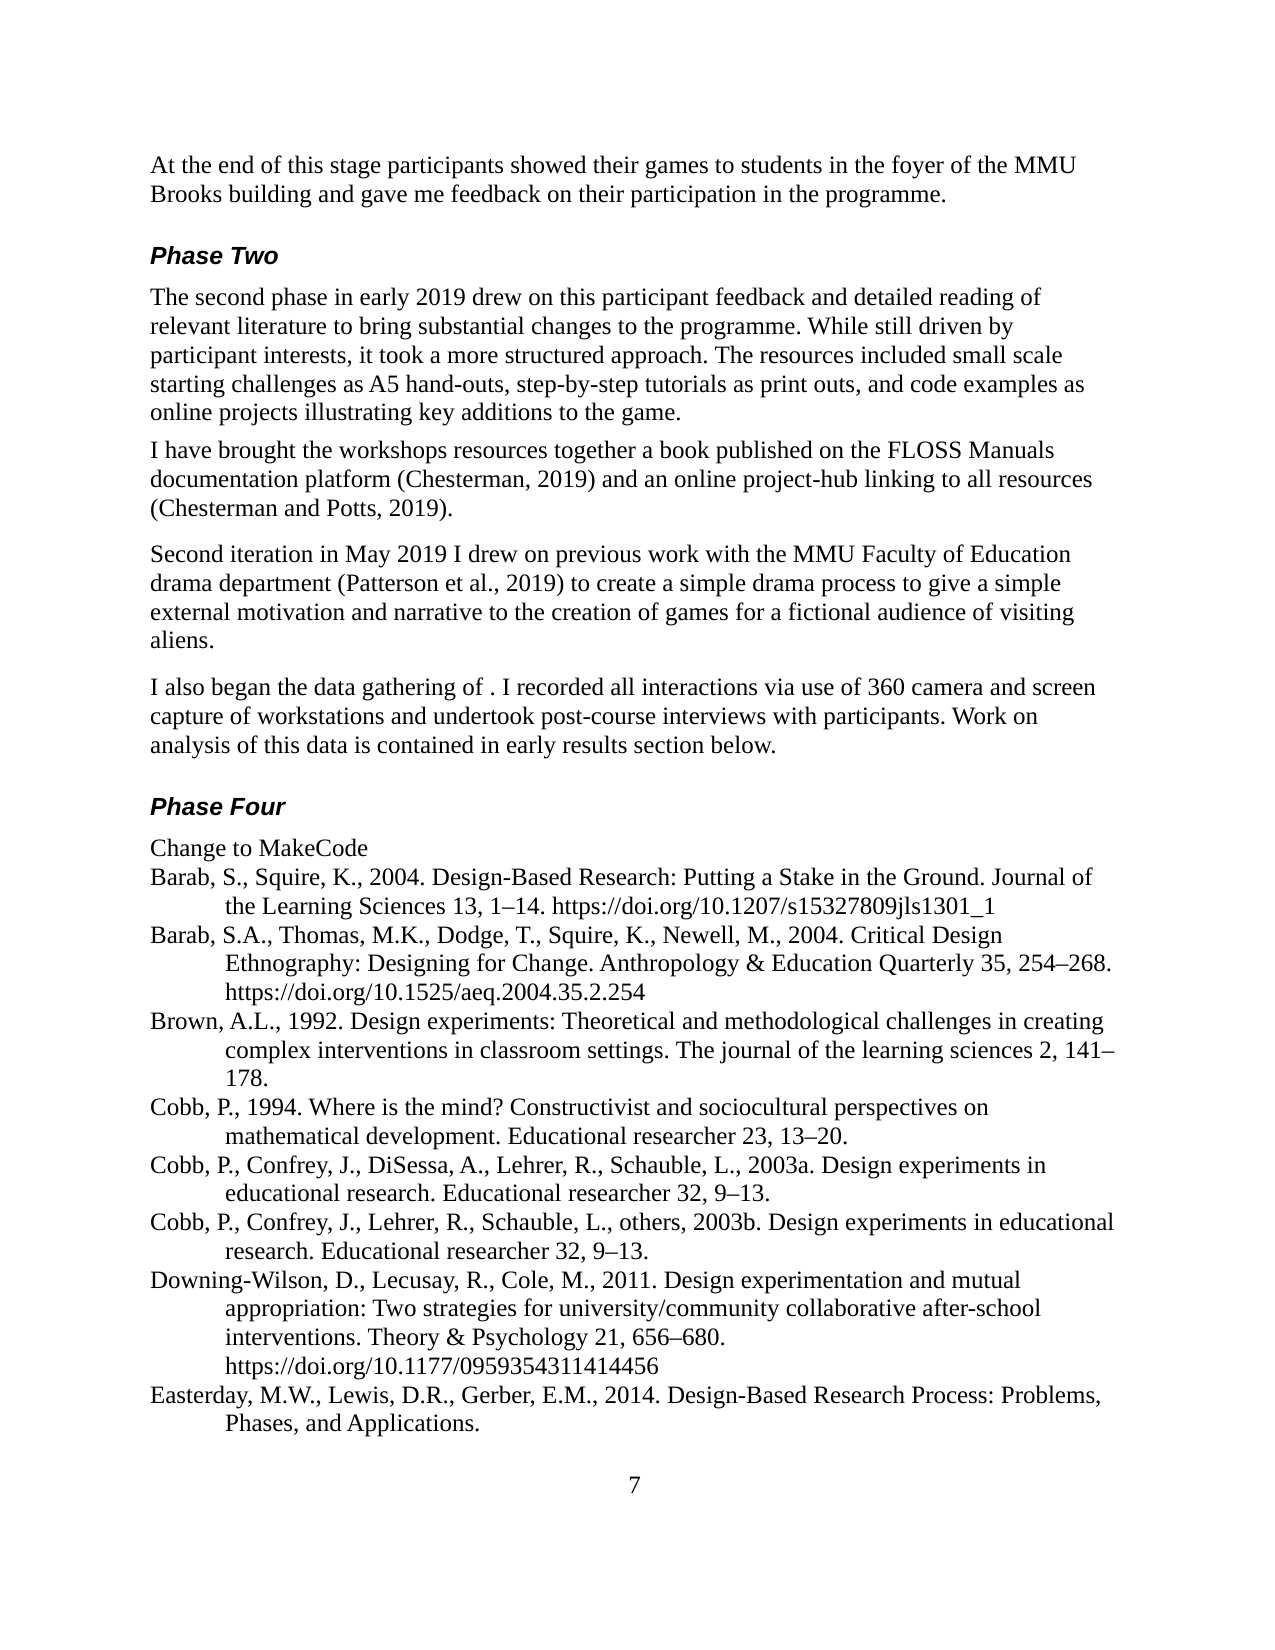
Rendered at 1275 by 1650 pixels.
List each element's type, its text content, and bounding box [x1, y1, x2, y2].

text At the end of this stage participants showed their games to students in the foyer of the MMU Brooks building and gave me feedback on their participation in the programme. [150, 150, 1125, 207]
text Barab, S., Squire, K., 2004. Design-Based Research: Putting a Stake in the Ground. Journal of the Learning Sciences 13, 1–14. https://doi.org/10.1207/s15327809jls1301_1 [150, 862, 1125, 920]
text Change to MakeCode [150, 833, 1125, 862]
text Cobb, P., Confrey, J., DiSessa, A., Lehrer, R., Schauble, L., 2003a. Design experiments in educational research. Educational researcher 32, 9–13. [150, 1150, 1125, 1207]
text I have brought the workshops resources together a book published on the FLOSS Manuals documentation platform (Chesterman, 2019) and an online project-hub linking to all resources (Chesterman and Potts, 2019). [150, 435, 1125, 521]
subtitle Phase Four [150, 792, 1125, 821]
text Downing-Wilson, D., Lecusay, R., Cole, M., 2011. Design experimentation and mutual appropriation: Two strategies for university/community collaborative after-school interventions. Theory & Psychology 21, 656–680. https://doi.org/10.1177/0959354311414456 [150, 1265, 1125, 1380]
text Cobb, P., 1994. Where is the mind? Constructivist and sociocultural perspectives on mathematical development. Educational researcher 23, 13–20. [150, 1092, 1125, 1150]
subtitle Phase Two [150, 241, 1125, 270]
text The second phase in early 2019 drew on this participant feedback and detailed reading of relevant literature to bring substantial changes to the programme. While still driven by participant interests, it took a more structured approach. The resources included small scale starting challenges as A5 hand-outs, step-by-step tutorials as print outs, and code examples as online projects illustrating key additions to the game. [150, 282, 1125, 426]
text Cobb, P., Confrey, J., Lehrer, R., Schauble, L., others, 2003b. Design experiments in educational research. Educational researcher 32, 9–13. [150, 1207, 1125, 1265]
text Brown, A.L., 1992. Design experiments: Theoretical and methodological challenges in creating complex interventions in classroom settings. The journal of the learning sciences 2, 141–178. [150, 1006, 1125, 1092]
text I also began the data gathering of . I recorded all interactions via use of 360 camera and screen capture of workstations and undertook post-course interviews with participants. Work on analysis of this data is contained in early results section below. [150, 672, 1125, 758]
text Easterday, M.W., Lewis, D.R., Gerber, E.M., 2014. Design-Based Research Process: Problems, Phases, and Applications. [150, 1380, 1125, 1437]
text Barab, S.A., Thomas, M.K., Dodge, T., Squire, K., Newell, M., 2004. Critical Design Ethnography: Designing for Change. Anthropology & Education Quarterly 35, 254–268. https://doi.org/10.1525/aeq.2004.35.2.254 [150, 920, 1125, 1006]
text Second iteration in May 2019 I drew on previous work with the MMU Faculty of Education drama department (Patterson et al., 2019) to create a simple drama process to give a simple external motivation and narrative to the creation of games for a fictional audience of visiting aliens. [150, 539, 1125, 654]
